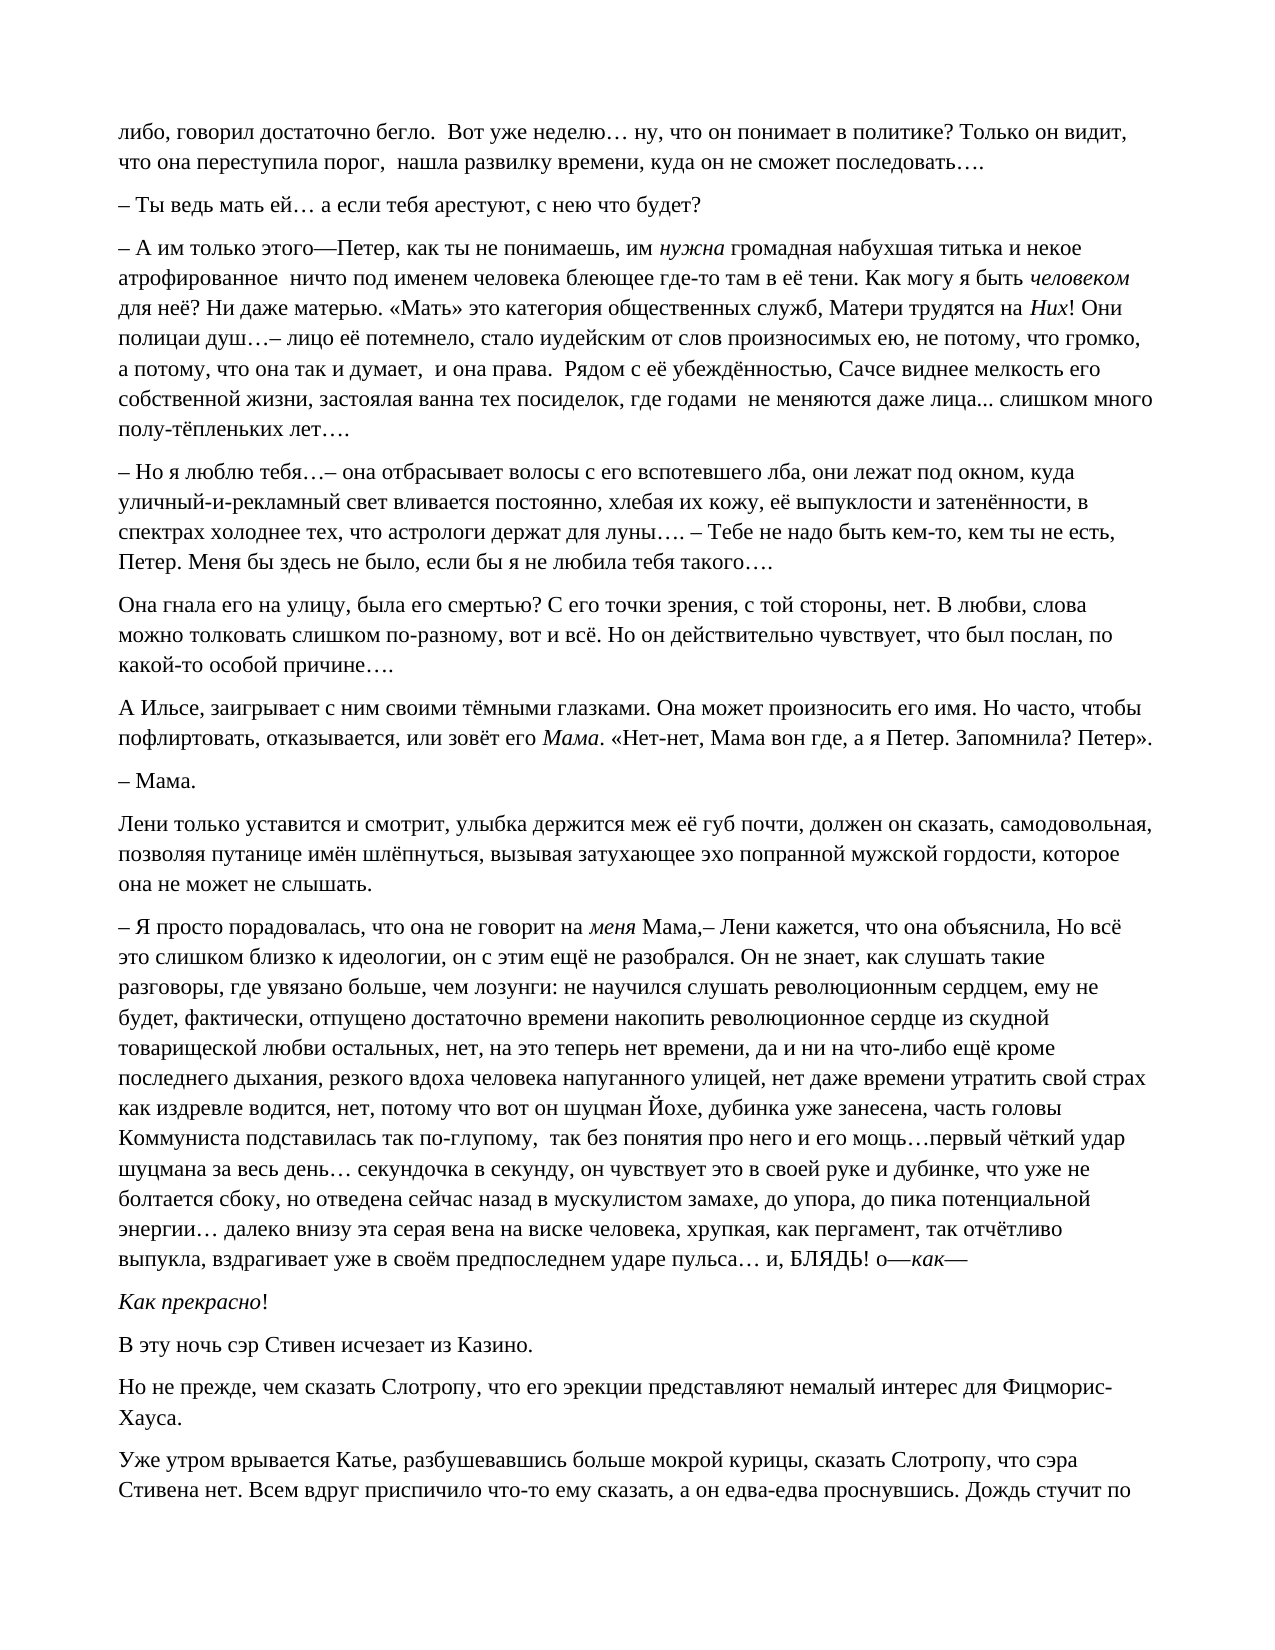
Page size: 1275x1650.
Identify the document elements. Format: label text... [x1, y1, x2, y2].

text Уже утром врывается Катье, разбушевавшись больше мокрой курицы, сказать Слотропу, что сэра Стивена нет. Всем вдруг приспичило что-то ему сказать, а он едва-едва проснувшись. Дождь стучит по [118, 1446, 1157, 1503]
text – А им только этого—Петер, как ты не понимаешь, им нужна громадная набухшая титька и некое атрофированное ничто под именем человека блеющее где-то там в её тени. Как могу я быть человеком для неё? Ни даже матерью. «Мать» это категория общественных служб, Матери трудятся на Них! Они полицаи душ…– лицо её потемнело, стало иудейским от слов произносимых ею, не потому, что громко, а потому, что она так и думает, и она права. Рядом с её убеждённостью, Сачсе виднее мелкость его собственной жизни, застоялая ванна тех посиделок, где годами не меняются даже лица... слишком много полу-тёпленьких лет…. [118, 234, 1157, 441]
text В эту ночь сэр Стивен исчезает из Казино. [118, 1331, 1157, 1357]
text Она гнала его на улицу, была его смертью? С его точки зрения, с той стороны, нет. В любви, слова можно толковать слишком по-разному, вот и всё. Но он действительно чувствует, что был послан, по какой-то особой причине…. [118, 591, 1157, 678]
text Но не прежде, чем сказать Слотропу, что его эрекции представляют немалый интерес для Фицморис-Хауса. [118, 1373, 1157, 1430]
text Лени только уставится и смотрит, улыбка держится меж её губ почти, должен он сказать, самодовольная, позволяя путанице имён шлёпнуться, вызывая затухающее эхо попранной мужской гордости, которое она не может не слышать. [118, 810, 1157, 897]
text – Мама. [118, 767, 1157, 793]
text Как прекрасно! [118, 1288, 1157, 1314]
text – Но я люблю тебя…– она отбрасывает волосы с его вспотевшего лба, они лежат под окном, куда уличный-и-рекламный свет вливается постоянно, хлебая их кожу, её выпуклости и затенённости, в спектрах холоднее тех, что астрологи держат для луны…. – Тебе не надо быть кем-то, кем ты не есть, Петер. Меня бы здесь не было, если бы я не любила тебя такого…. [118, 458, 1157, 575]
text – Я просто порадовалась, что она не говорит на меня Мама,– Лени кажется, что она объяснила, Но всё это слишком близко к идеологии, он с этим ещё не разобрался. Он не знает, как слушать такие разговоры, где увязано больше, чем лозунги: не научился слушать революционным сердцем, ему не будет, фактически, отпущено достаточно времени накопить революционное сердце из скудной товарищеской любви остальных, нет, на это теперь нет времени, да и ни на что-либо ещё кроме последнего дыхания, резкого вдоха человека напуганного улицей, нет даже времени утратить свой страх как издревле водится, нет, потому что вот он шуцман Йохе, дубинка уже занесена, часть головы Коммуниста подставилась так по-глупому, так без понятия про него и его мощь…первый чёткий удар шуцмана за весь день… секундочка в секунду, он чувствует это в своей руке и дубинке, что уже не болтается сбоку, но отведена сейчас назад в мускулистом замахе, до упора, до пика потенциальной энергии… далеко внизу эта серая вена на виске человека, хрупкая, как пергамент, так отчётливо выпукла, вздрагивает уже в своём предпоследнем ударе пульса… и, БЛЯДЬ! о—как— [118, 913, 1157, 1272]
text либо, говорил достаточно бегло. Вот уже неделю… ну, что он понимает в политике? Только он видит, что она переступила порог, нашла развилку времени, куда он не сможет последовать…. [118, 118, 1157, 175]
text – Ты ведь мать ей… а если тебя арестуют, с нею что будет? [118, 191, 1157, 217]
text А Ильсе, заигрывает с ним своими тёмными глазками. Она может произносить его имя. Но часто, чтобы пофлиртовать, отказывается, или зовёт его Мама. «Нет-нет, Мама вон где, а я Петер. Запомнила? Петер». [118, 694, 1157, 751]
